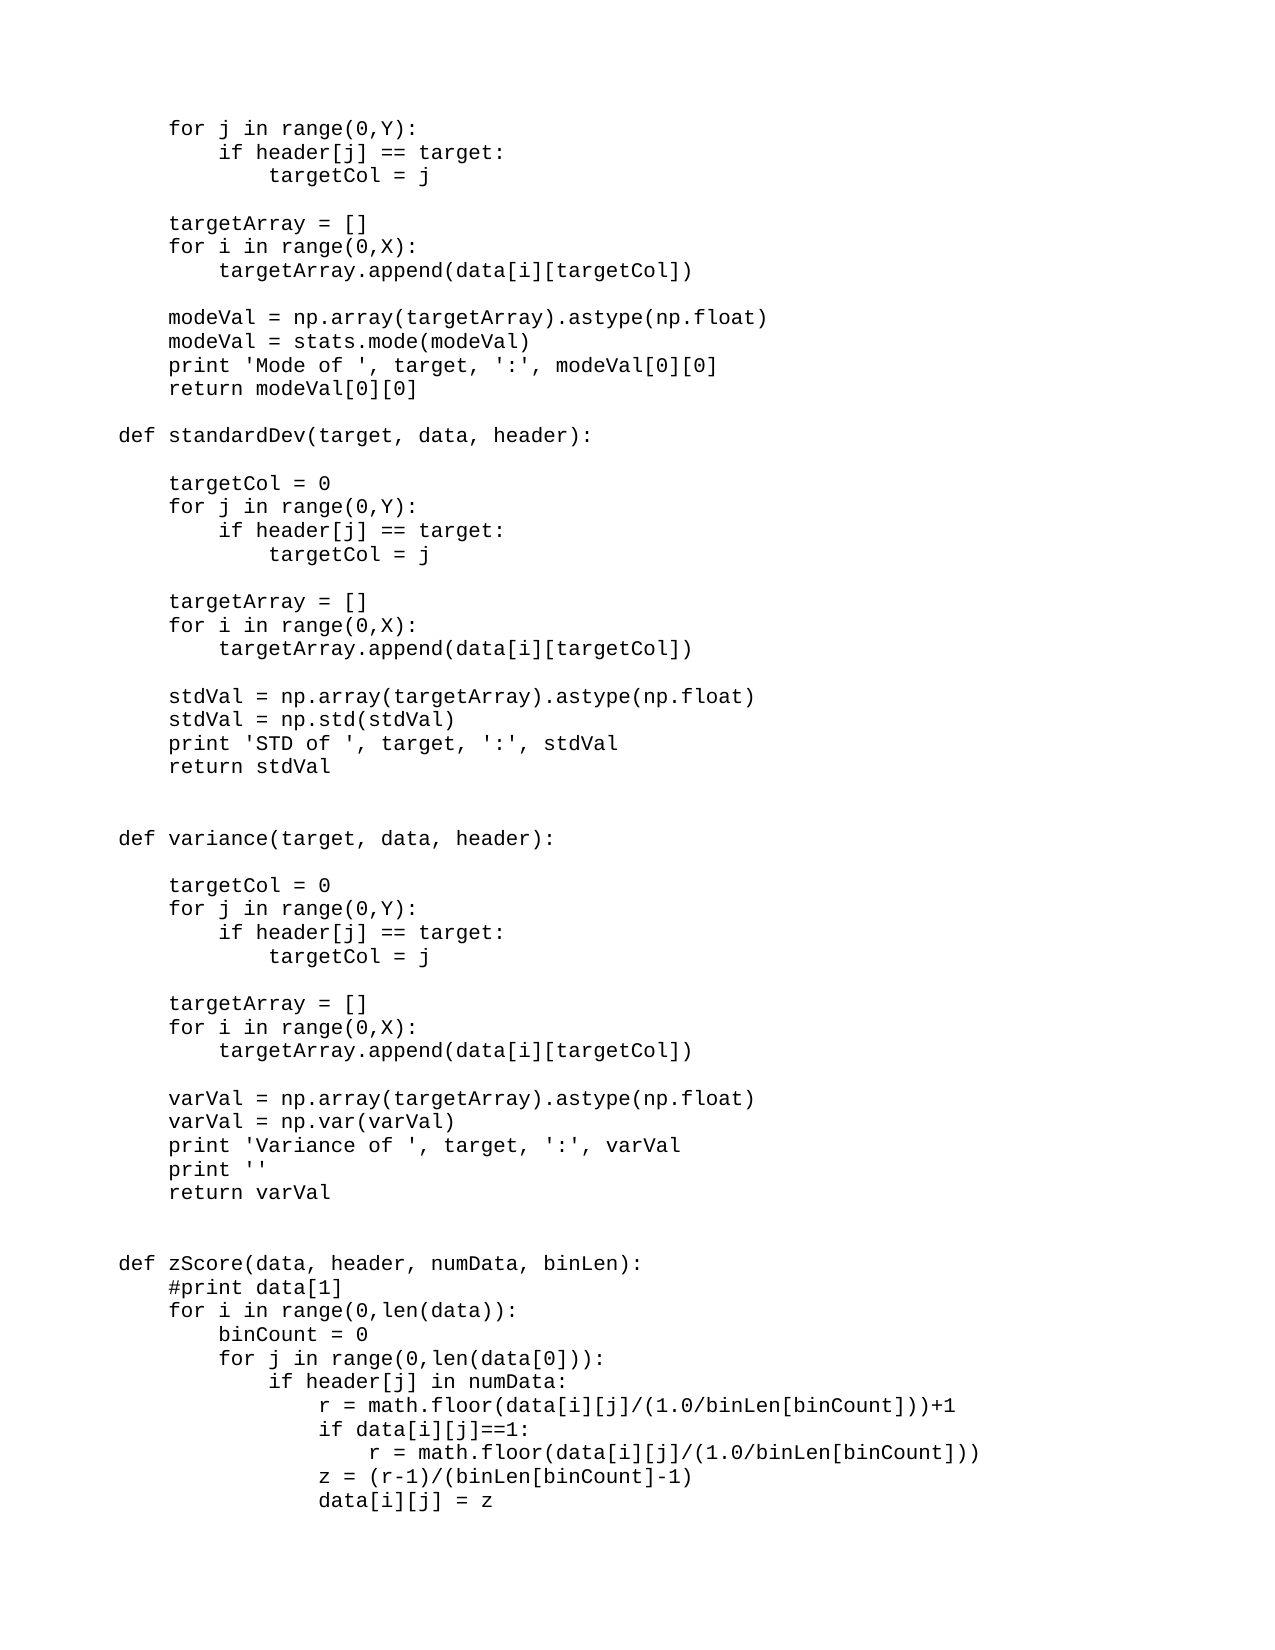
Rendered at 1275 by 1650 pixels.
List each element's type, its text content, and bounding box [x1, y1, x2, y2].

text targetArray.append(data[i][targetCol]) [118, 1040, 1157, 1064]
text z = (r-1)/(binLen[binCount]-1) [118, 1466, 1157, 1489]
text r = math.floor(data[i][j]/(1.0/binLen[binCount]))+1 [118, 1395, 1157, 1419]
text varVal = np.array(targetArray).astype(np.float) [118, 1088, 1157, 1111]
text def standardDev(target, data, header): [118, 426, 1157, 449]
text varVal = np.var(varVal) [118, 1111, 1157, 1135]
text targetArray.append(data[i][targetCol]) [118, 260, 1157, 284]
text targetArray.append(data[i][targetCol]) [118, 638, 1157, 662]
text targetArray = [] [118, 591, 1157, 615]
text if data[i][j]==1: [118, 1419, 1157, 1442]
text targetArray = [] [118, 213, 1157, 236]
text r = math.floor(data[i][j]/(1.0/binLen[binCount])) [118, 1442, 1157, 1466]
text stdVal = np.array(targetArray).astype(np.float) [118, 686, 1157, 709]
text return modeVal[0][0] [118, 378, 1157, 402]
text targetCol = j [118, 165, 1157, 189]
text print '' [118, 1158, 1157, 1182]
text print 'STD of ', target, ':', stdVal [118, 733, 1157, 757]
text for j in range(0,Y): [118, 496, 1157, 520]
text targetCol = j [118, 544, 1157, 567]
text targetCol = 0 [118, 875, 1157, 898]
text if header[j] == target: [118, 922, 1157, 946]
text return varVal [118, 1182, 1157, 1206]
text for i in range(0,X): [118, 236, 1157, 260]
text for j in range(0,Y): [118, 118, 1157, 142]
text binCount = 0 [118, 1324, 1157, 1348]
text #print data[1] [118, 1277, 1157, 1300]
text def variance(target, data, header): [118, 827, 1157, 851]
text data[i][j] = z [118, 1489, 1157, 1513]
text if header[j] in numData: [118, 1371, 1157, 1395]
text modeVal = stats.mode(modeVal) [118, 331, 1157, 354]
text modeVal = np.array(targetArray).astype(np.float) [118, 307, 1157, 331]
text for j in range(0,Y): [118, 898, 1157, 922]
text targetArray = [] [118, 993, 1157, 1017]
text return stdVal [118, 757, 1157, 780]
text print 'Mode of ', target, ':', modeVal[0][0] [118, 354, 1157, 378]
text if header[j] == target: [118, 520, 1157, 544]
text for i in range(0,X): [118, 1017, 1157, 1040]
text print 'Variance of ', target, ':', varVal [118, 1135, 1157, 1158]
text targetCol = 0 [118, 473, 1157, 496]
text def zScore(data, header, numData, binLen): [118, 1253, 1157, 1277]
text for i in range(0,X): [118, 615, 1157, 638]
text stdVal = np.std(stdVal) [118, 709, 1157, 733]
text for i in range(0,len(data)): [118, 1300, 1157, 1324]
text targetCol = j [118, 946, 1157, 969]
text if header[j] == target: [118, 142, 1157, 165]
text for j in range(0,len(data[0])): [118, 1348, 1157, 1371]
